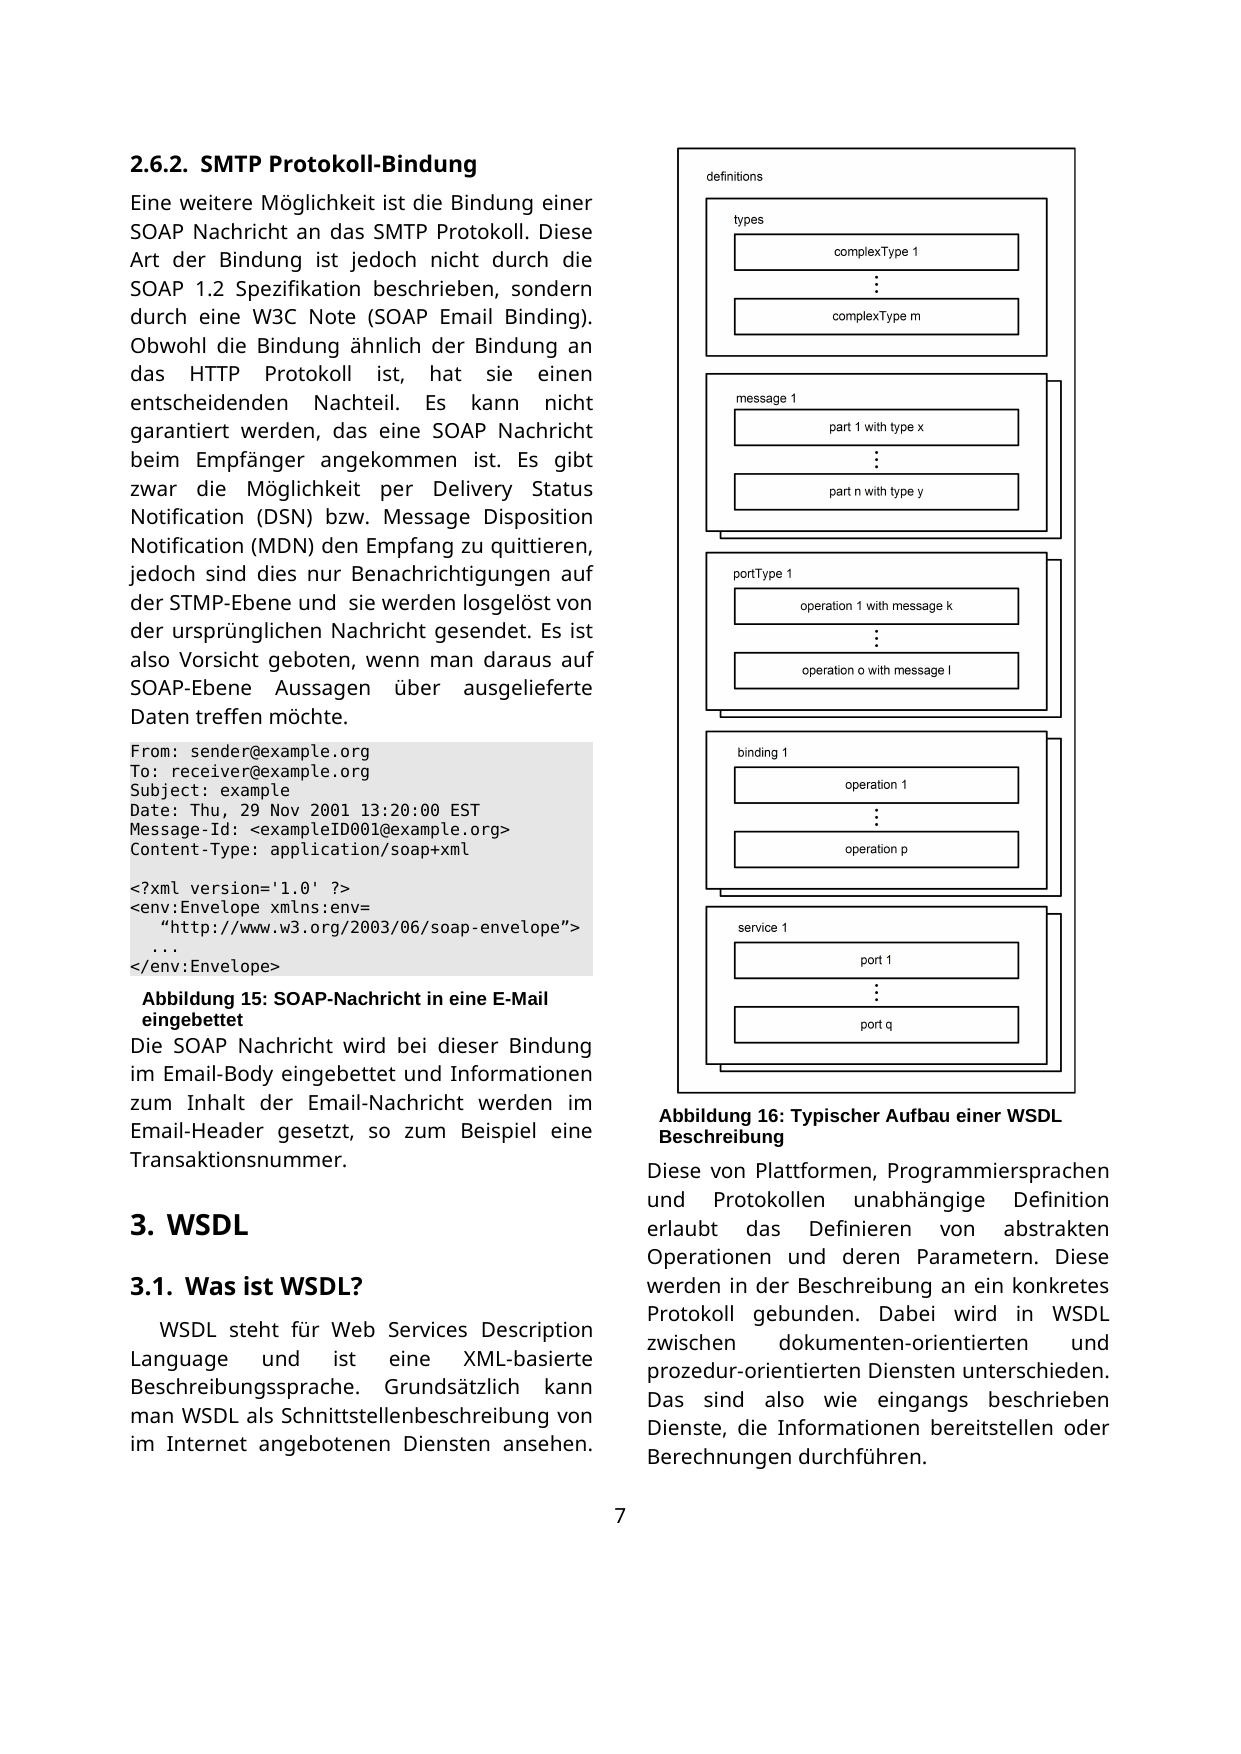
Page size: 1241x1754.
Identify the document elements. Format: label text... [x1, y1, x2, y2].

text Message-Id: <exampleID001@example.org> [130, 820, 593, 840]
text Eine weitere Möglichkeit ist die Bindung einer SOAP Nachricht an das SMTP Protokoll. Diese Art der Bindung ist jedoch nicht durch die SOAP 1.2 Spezifikation beschrieben, sondern durch eine W3C Note (SOAP Email Binding). Obwohl die Bindung ähnlich der Bindung an das HTTP Protokoll ist, hat sie einen entscheidenden Nachteil. Es kann nicht garantiert werden, das eine SOAP Nachricht beim Empfänger angekommen ist. Es gibt zwar die Möglichkeit per Delivery Status Notification (DSN) bzw. Message Disposition Notification (MDN) den Empfang zu quittieren, jedoch sind dies nur Benachrichtigungen auf der STMP-Ebene und sie werden losgelöst von der ursprünglichen Nachricht gesendet. Es ist also Vorsicht geboten, wenn man daraus auf SOAP-Ebene Aussagen über ausgelieferte Daten treffen möchte. [130, 188, 593, 730]
text </env:Envelope> [130, 957, 593, 976]
text Content-Type: application/soap+xml [130, 840, 593, 859]
text Abbildung 15: SOAP-Nachricht in eine E-Mail eingebettet [142, 976, 582, 1030]
subtitle WSDL [130, 1204, 593, 1243]
text From: sender@example.org [130, 742, 593, 762]
text <env:Envelope xmlns:env= [130, 898, 593, 918]
subtitle SMTP Protokoll-Bindung [130, 148, 593, 179]
text Date: Thu, 29 Nov 2001 13:20:00 EST [130, 801, 593, 820]
subtitle Was ist WSDL? [130, 1268, 593, 1302]
text ... [130, 937, 593, 957]
text WSDL steht für Web Services Description Language und ist eine XML-basierte Beschreibungssprache. Grundsätzlich kann man WSDL als Schnittstellenbeschreibung von im Internet angebotenen Diensten ansehen. [130, 1315, 593, 1458]
text Subject: example [130, 781, 593, 801]
text Die SOAP Nachricht wird bei dieser Bindung im Email-Body eingebettet und Informationen zum Inhalt der Email-Nachricht werden im Email-Header gesetzt, so zum Beispiel eine Transaktionsnummer. [130, 1031, 593, 1173]
text <?xml version='1.0' ?> [130, 879, 593, 898]
text “http://www.w3.org/2003/06/soap-envelope”> [130, 918, 593, 937]
text Abbildung 16: Typischer Aufbau einer WSDL Beschreibung [658, 148, 1098, 1148]
text Diese von Plattformen, Programmiersprachen und Protokollen unabhängige Definition erlaubt das Definieren von abstrakten Operationen und deren Parametern. Diese werden in der Beschreibung an ein konkretes Protokoll gebunden. Dabei wird in WSDL zwischen dokumenten-orientierten und prozedur-orientierten Diensten unterschieden. Das sind also wie eingangs beschrieben Dienste, die Informationen bereitstellen oder Berechnungen durchführen. [647, 1148, 1110, 1470]
text To: receiver@example.org [130, 762, 593, 781]
picture [677, 147, 1076, 1094]
